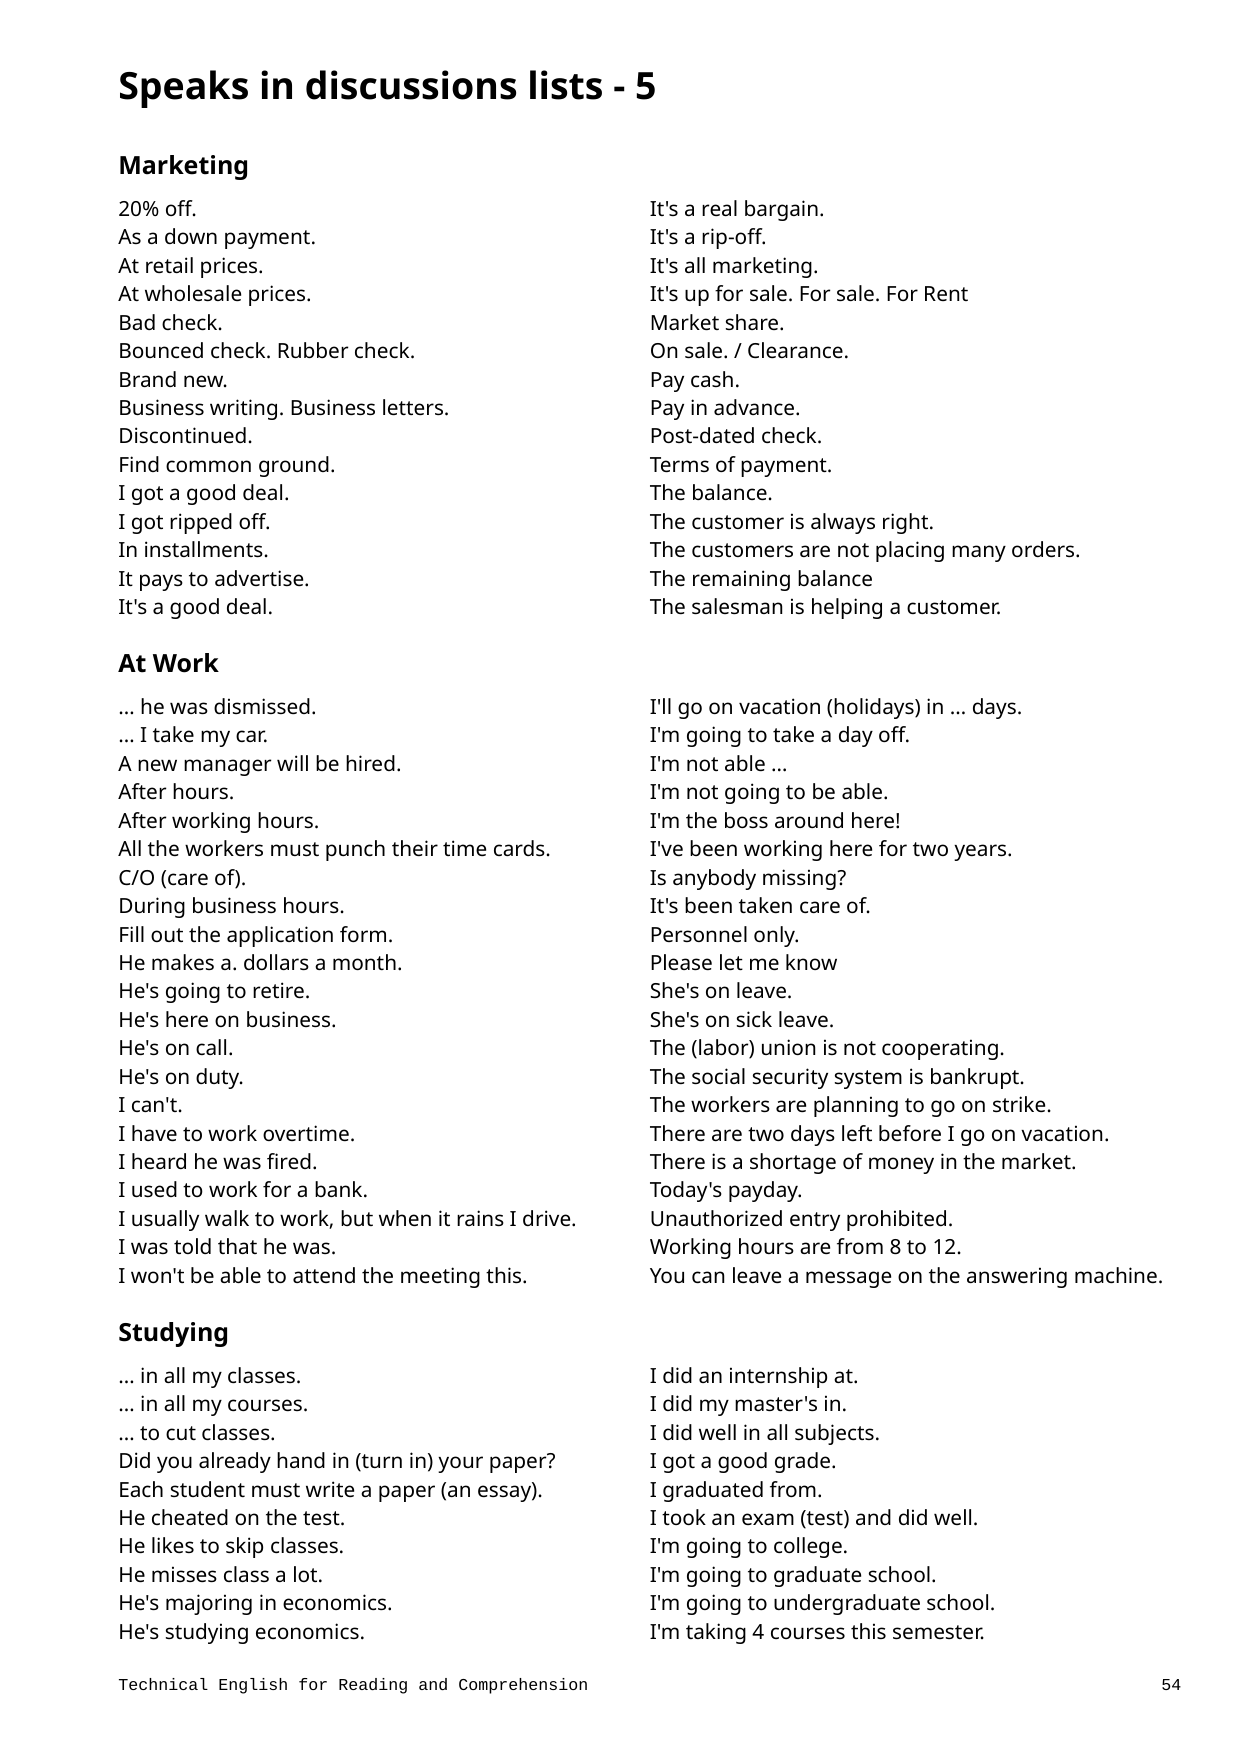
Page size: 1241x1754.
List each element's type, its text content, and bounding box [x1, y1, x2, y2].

text I'm going to undergraduate school. [649, 1588, 1181, 1617]
text He's studying economics. [118, 1617, 649, 1645]
text There is a shortage of money in the market. [649, 1147, 1181, 1176]
text The workers are planning to go on strike. [649, 1090, 1181, 1119]
text Each student must write a paper (an essay). [118, 1475, 649, 1503]
subtitle Marketing [118, 147, 1181, 182]
text The remaining balance [649, 564, 1181, 592]
text C/O (care of). [118, 863, 649, 891]
text Working hours are from 8 to 12. [649, 1232, 1181, 1261]
text You can leave a message on the answering machine. [649, 1261, 1181, 1289]
text I'm not going to be able. [649, 777, 1181, 806]
text … he was dismissed. [118, 692, 649, 721]
text In installments. [118, 535, 649, 564]
text Pay in advance. [649, 393, 1181, 422]
text At wholesale prices. [118, 279, 649, 308]
text Brand new. [118, 365, 649, 393]
text … in all my courses. [118, 1389, 649, 1418]
text There are two days left before I go on vacation. [649, 1119, 1181, 1147]
subtitle Speaks in discussions lists - 5 [118, 59, 1181, 110]
text Is anybody missing? [649, 863, 1181, 891]
text I'm taking 4 courses this semester. [649, 1617, 1181, 1645]
text I'm not able … [649, 749, 1181, 777]
text I usually walk to work, but when it rains I drive. [118, 1204, 649, 1232]
text Fill out the application form. [118, 920, 649, 948]
subtitle At Work [118, 646, 1181, 680]
text Today's payday. [649, 1176, 1181, 1204]
text I'm going to take a day off. [649, 721, 1181, 749]
text The customer is always right. [649, 507, 1181, 535]
text I was told that he was. [118, 1232, 649, 1261]
text I'm the boss around here! [649, 806, 1181, 834]
text Bad check. [118, 308, 649, 336]
text She's on leave. [649, 977, 1181, 1005]
text I can't. [118, 1090, 649, 1119]
text Personnel only. [649, 920, 1181, 948]
text Terms of payment. [649, 450, 1181, 478]
text A new manager will be hired. [118, 749, 649, 777]
text He likes to skip classes. [118, 1532, 649, 1560]
text … in all my classes. [118, 1361, 649, 1389]
text I took an exam (test) and did well. [649, 1503, 1181, 1532]
text I've been working here for two years. [649, 834, 1181, 863]
text All the workers must punch their time cards. [118, 834, 649, 863]
text At retail prices. [118, 251, 649, 279]
text After hours. [118, 777, 649, 806]
text I'm going to college. [649, 1532, 1181, 1560]
text He's going to retire. [118, 977, 649, 1005]
text Pay cash. [649, 365, 1181, 393]
text It's up for sale. For sale. For Rent [649, 279, 1181, 308]
text As a down payment. [118, 222, 649, 251]
text Please let me know [649, 948, 1181, 977]
text Discontinued. [118, 422, 649, 450]
text The balance. [649, 478, 1181, 507]
text It's all marketing. [649, 251, 1181, 279]
text He's majoring in economics. [118, 1588, 649, 1617]
text After working hours. [118, 806, 649, 834]
text I got ripped off. [118, 507, 649, 535]
text The (labor) union is not cooperating. [649, 1033, 1181, 1062]
text … I take my car. [118, 721, 649, 749]
text It pays to advertise. [118, 564, 649, 592]
text I did my master's in. [649, 1389, 1181, 1418]
text I got a good deal. [118, 478, 649, 507]
text 20% off. [118, 194, 649, 222]
text I'll go on vacation (holidays) in … days. [649, 692, 1181, 721]
text I did an internship at. [649, 1361, 1181, 1389]
subtitle Studying [118, 1314, 1181, 1348]
text It's a rip-off. [649, 222, 1181, 251]
text Business writing. Business letters. [118, 393, 649, 422]
text He's on call. [118, 1033, 649, 1062]
text I used to work for a bank. [118, 1176, 649, 1204]
text I got a good grade. [649, 1446, 1181, 1475]
text On sale. / Clearance. [649, 336, 1181, 365]
text I heard he was fired. [118, 1147, 649, 1176]
text He cheated on the test. [118, 1503, 649, 1532]
text The salesman is helping a customer. [649, 592, 1181, 621]
text It's a good deal. [118, 592, 649, 621]
text Unauthorized entry prohibited. [649, 1204, 1181, 1232]
text He makes a. dollars a month. [118, 948, 649, 977]
text The social security system is bankrupt. [649, 1062, 1181, 1090]
text Did you already hand in (turn in) your paper? [118, 1446, 649, 1475]
text She's on sick leave. [649, 1005, 1181, 1033]
text He misses class a lot. [118, 1560, 649, 1588]
text I have to work overtime. [118, 1119, 649, 1147]
text Market share. [649, 308, 1181, 336]
text I'm going to graduate school. [649, 1560, 1181, 1588]
text He's here on business. [118, 1005, 649, 1033]
text It's been taken care of. [649, 891, 1181, 920]
text During business hours. [118, 891, 649, 920]
text I graduated from. [649, 1475, 1181, 1503]
text The customers are not placing many orders. [649, 535, 1181, 564]
text … to cut classes. [118, 1418, 649, 1446]
text It's a real bargain. [649, 194, 1181, 222]
text I won't be able to attend the meeting this. [118, 1261, 649, 1289]
text Bounced check. Rubber check. [118, 336, 649, 365]
text I did well in all subjects. [649, 1418, 1181, 1446]
text He's on duty. [118, 1062, 649, 1090]
text Post-dated check. [649, 422, 1181, 450]
text Find common ground. [118, 450, 649, 478]
